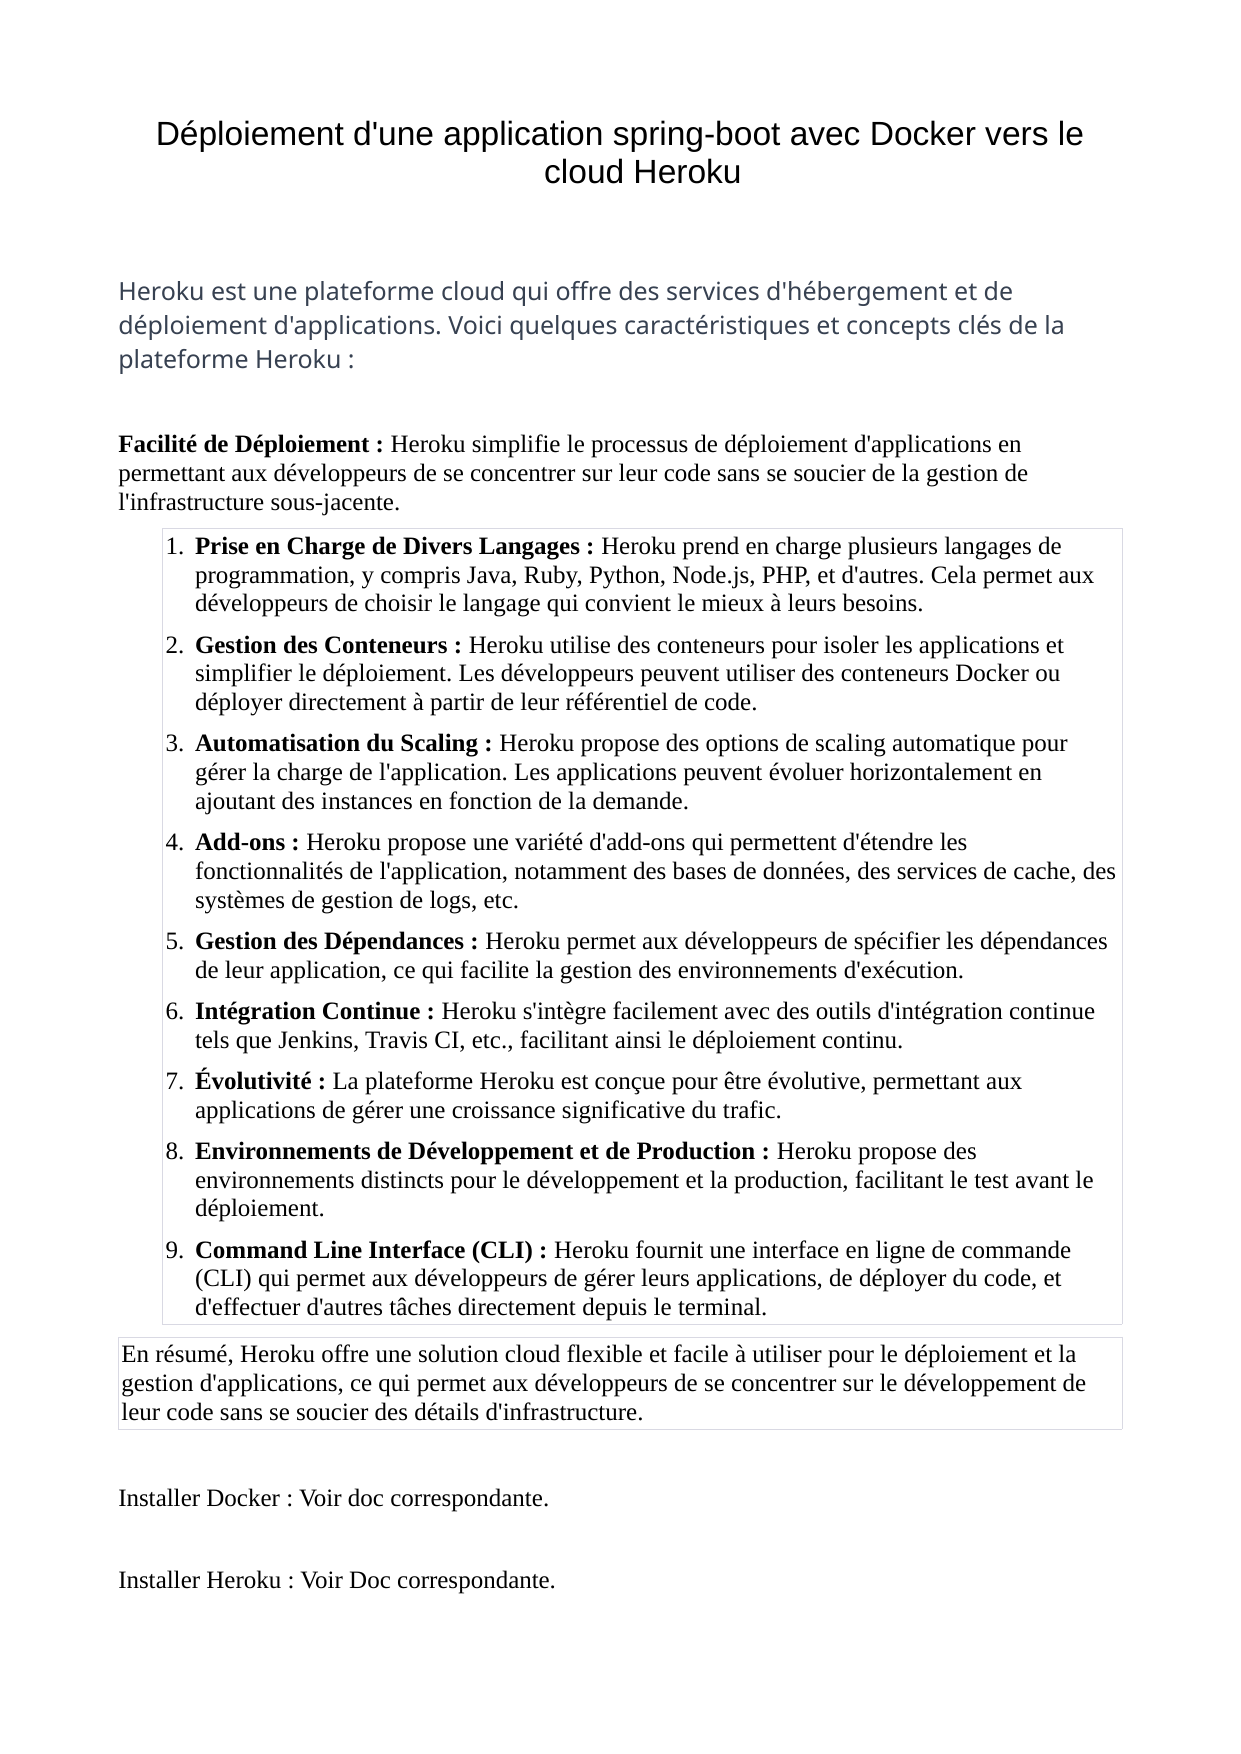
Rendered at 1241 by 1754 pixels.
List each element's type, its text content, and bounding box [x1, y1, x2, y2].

text Heroku est une plateforme cloud qui offre des services d'hébergement et de déploiement d'applications. Voici quelques caractéristiques et concepts clés de la plateforme Heroku : [118, 244, 1122, 376]
text En résumé, Heroku offre une solution cloud flexible et facile à utiliser pour le déploiement et la gestion d'applications, ce qui permet aux développeurs de se concentrer sur le développement de leur code sans se soucier des détails d'infrastructure. [119, 1338, 1122, 1429]
text Installer Heroku : Voir Doc correspondante. [118, 1565, 1122, 1594]
list Environnements de Développement et de Production : Heroku propose des environnements distincts pour le développement et la production, facilitant le test avant le déploiement. [163, 1133, 1122, 1222]
list Évolutivité : La plateforme Heroku est conçue pour être évolutive, permettant aux applications de gérer une croissance significative du trafic. [163, 1063, 1122, 1123]
list Command Line Interface (CLI) : Heroku fournit une interface en ligne de commande (CLI) qui permet aux développeurs de gérer leurs applications, de déployer du code, et d'effectuer d'autres tâches directement depuis le terminal. [163, 1232, 1122, 1324]
list Gestion des Conteneurs : Heroku utilise des conteneurs pour isoler les applications et simplifier le déploiement. Les développeurs peuvent utiliser des conteneurs Docker ou déployer directement à partir de leur référentiel de code. [163, 627, 1122, 716]
text Installer Docker : Voir doc correspondante. [118, 1483, 1122, 1511]
list Add-ons : Heroku propose une variété d'add-ons qui permettent d'étendre les fonctionnalités de l'application, notamment des bases de données, des services de cache, des systèmes de gestion de logs, etc. [163, 824, 1122, 913]
text Facilité de Déploiement : Heroku simplifie le processus de déploiement d'applications en permettant aux développeurs de se concentrer sur leur code sans se soucier de la gestion de l'infrastructure sous-jacente. [118, 429, 1122, 516]
list Prise en Charge de Divers Langages : Heroku prend en charge plusieurs langages de programmation, y compris Java, Ruby, Python, Node.js, PHP, et d'autres. Cela permet aux développeurs de choisir le langage qui convient le mieux à leurs besoins. [163, 529, 1122, 617]
list Gestion des Dépendances : Heroku permet aux développeurs de spécifier les dépendances de leur application, ce qui facilite la gestion des environnements d'exécution. [163, 923, 1122, 983]
list Automatisation du Scaling : Heroku propose des options de scaling automatique pour gérer la charge de l'application. Les applications peuvent évoluer horizontalement en ajoutant des instances en fonction de la demande. [163, 726, 1122, 815]
subtitle Déploiement d'une application spring-boot avec Docker vers le cloud Heroku [118, 113, 1122, 191]
list Intégration Continue : Heroku s'intègre facilement avec des outils d'intégration continue tels que Jenkins, Travis CI, etc., facilitant ainsi le déploiement continu. [163, 993, 1122, 1053]
